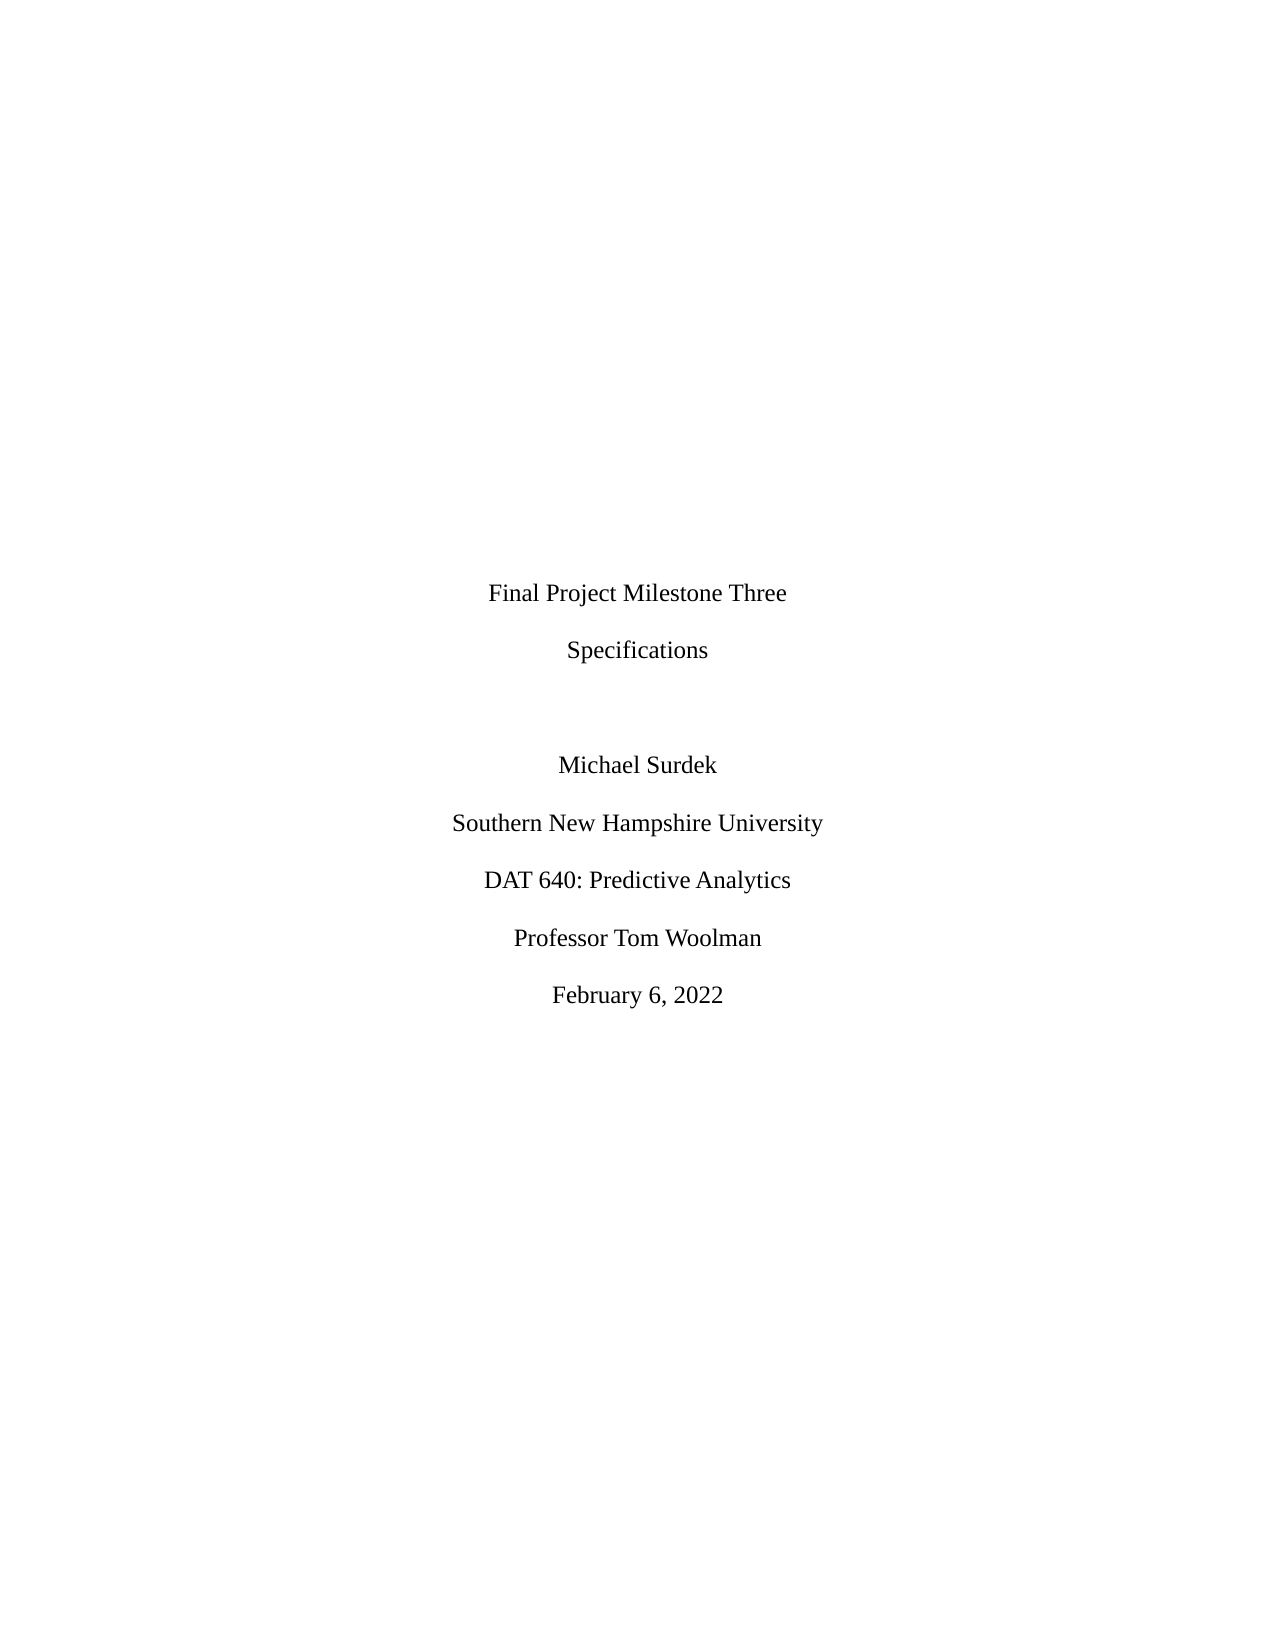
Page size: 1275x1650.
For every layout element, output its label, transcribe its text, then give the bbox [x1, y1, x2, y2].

subtitle Specifications [118, 636, 1157, 664]
text DAT 640: Predictive Analytics [118, 866, 1157, 894]
text Southern New Hampshire University [118, 808, 1157, 837]
subtitle Final Project Milestone Three [118, 578, 1157, 607]
text Michael Surdek [118, 751, 1157, 779]
text February 6, 2022 [118, 981, 1157, 1009]
text Professor Tom Woolman [118, 923, 1157, 952]
